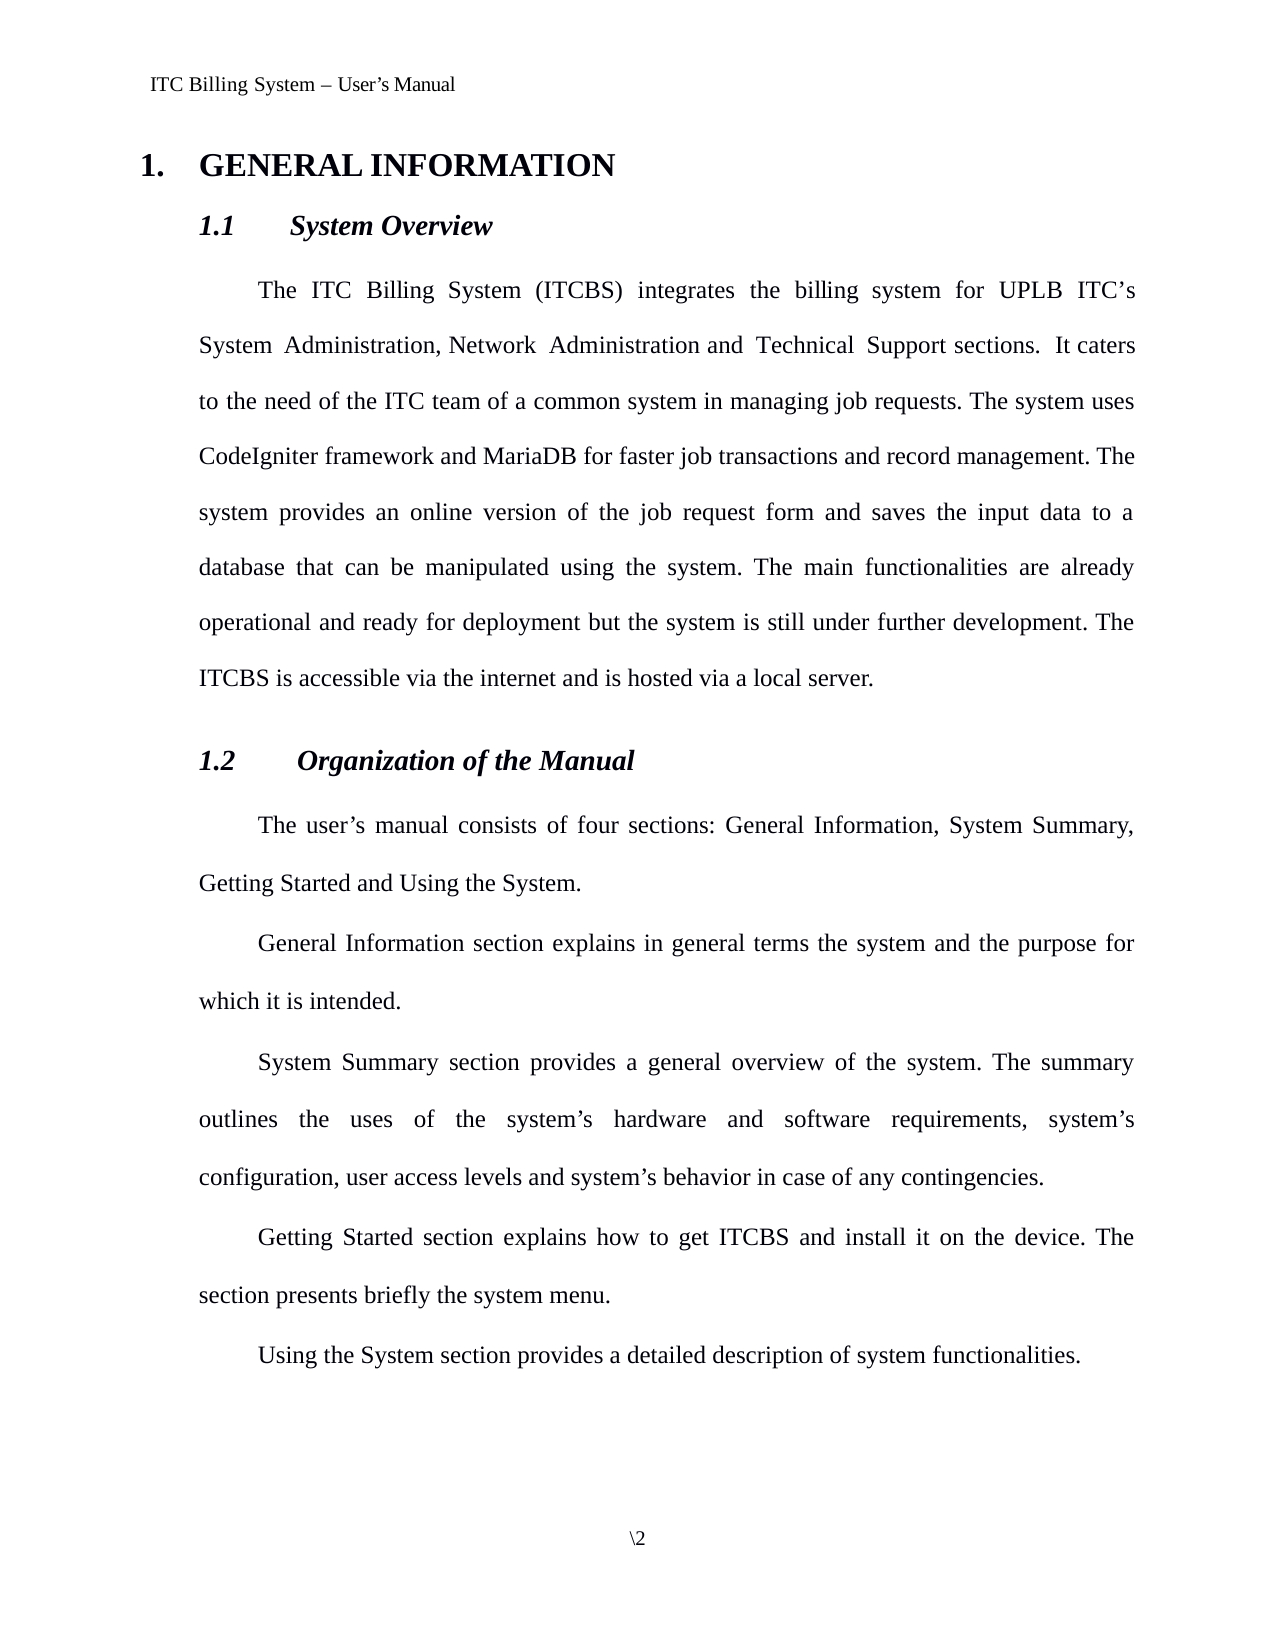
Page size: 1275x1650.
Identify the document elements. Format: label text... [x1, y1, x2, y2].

subtitle 1.2 Organization of the Manual [199, 743, 1135, 777]
subtitle GENERAL INFORMATION [139, 145, 1135, 183]
subtitle 1.1 System Overview [199, 208, 1135, 242]
text General Information section explains in general terms the system and the purpose for which it is intended. [199, 928, 1135, 1015]
text The user’s manual consists of four sections: General Information, System Summary, Getting Started and Using the System. [199, 810, 1135, 897]
list The ITC Billing System (ITCBS) integrates the billing system for UPLB ITC’s System Administration, Network Administration and Technical Support sections. It caters to the need of the ITC team of a common system in managing job requests. The system uses CodeIgniter framework and MariaDB for faster job transactions and record management. The system provides an online version of the job request form and saves the input data to a database that can be manipulated using the system. The main functionalities are already operational and ready for deployment but the system is still under further development. The ITCBS is accessible via the internet and is hosted via a local server. [199, 275, 1135, 692]
text Getting Started section explains how to get ITCBS and install it on the device. The section presents briefly the system menu. [199, 1222, 1135, 1308]
text Using the System section provides a detailed description of system functionalities. [199, 1340, 1135, 1369]
text System Summary section provides a general overview of the system. The summary outlines the uses of the system’s hardware and software requirements, system’s configuration, user access levels and system’s behavior in case of any contingencies. [199, 1047, 1135, 1190]
